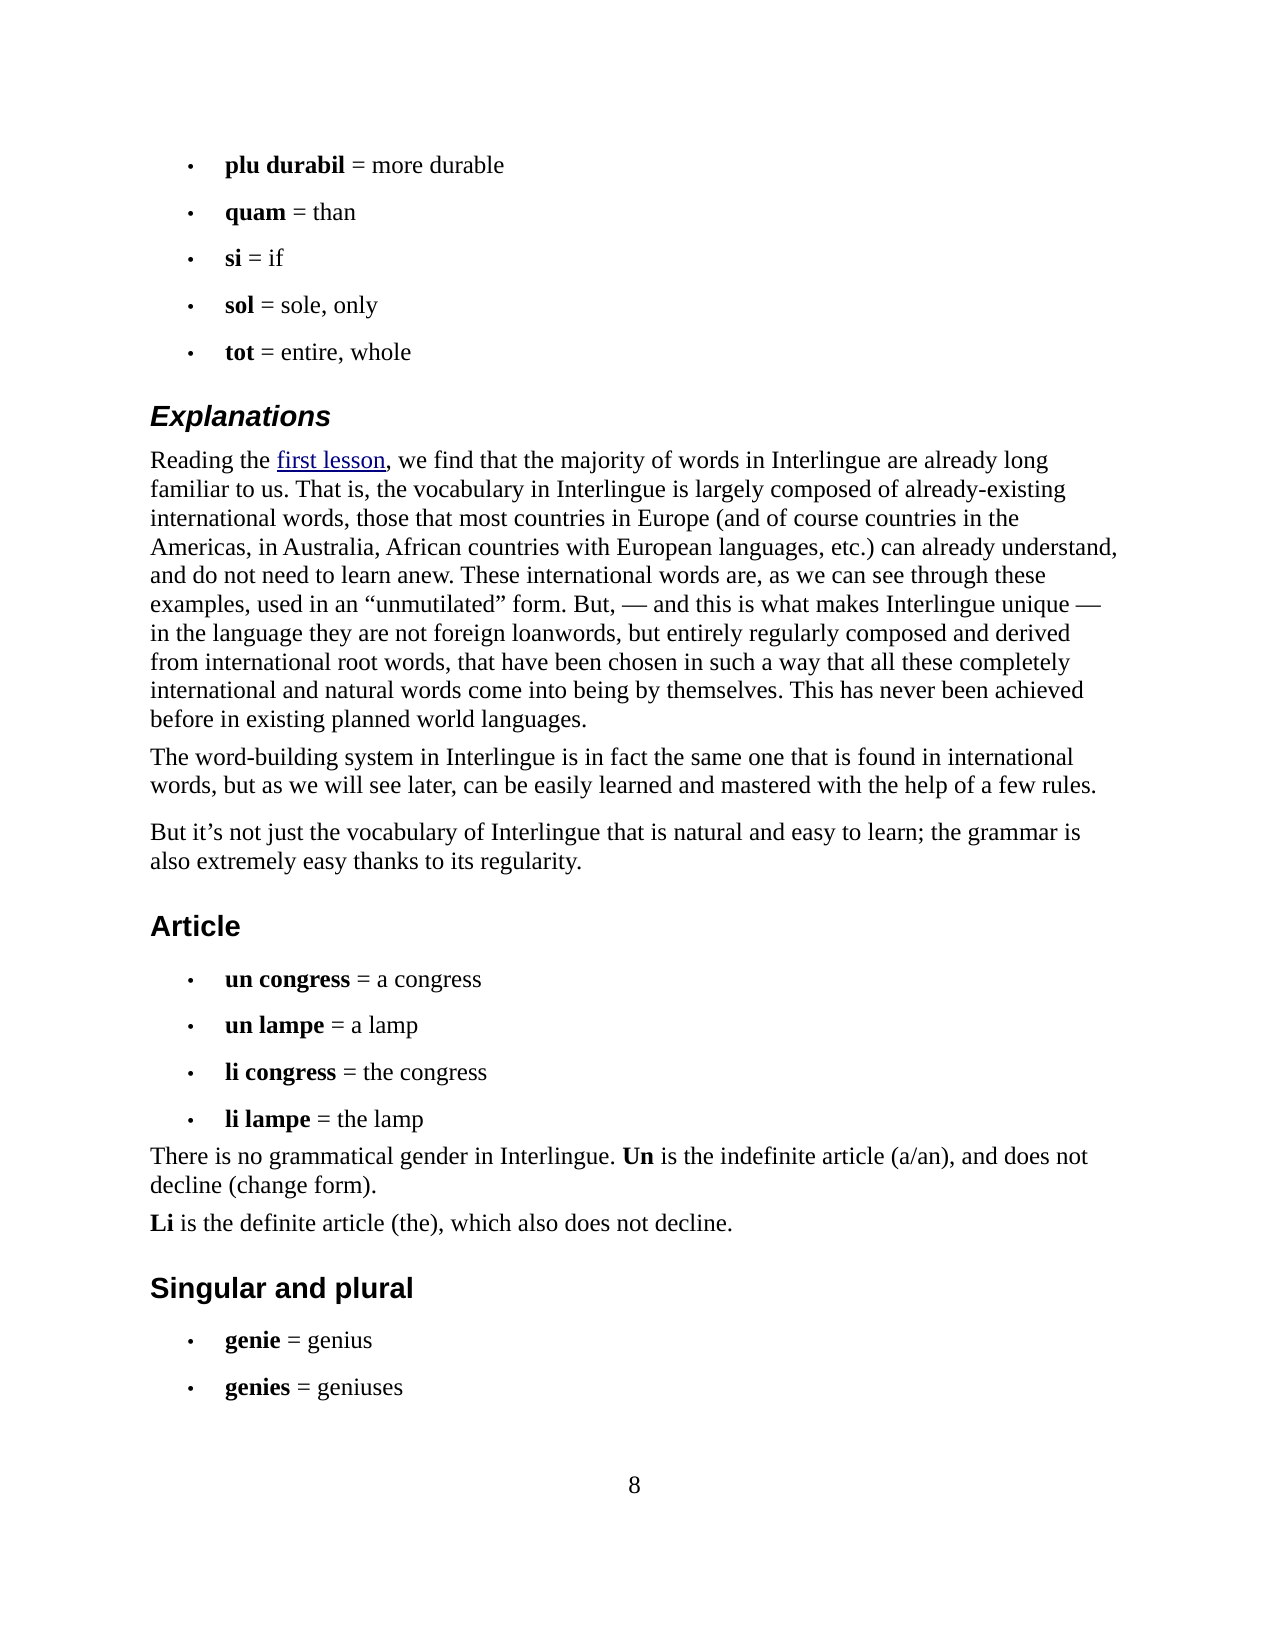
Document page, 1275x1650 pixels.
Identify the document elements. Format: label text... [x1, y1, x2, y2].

subtitle Article [150, 909, 1125, 942]
list sol = sole, only [187, 290, 1125, 319]
list si = if [187, 243, 1125, 272]
text Li is the definite article (the), which also does not decline. [150, 1208, 1125, 1237]
list un lampe = a lamp [187, 1010, 1125, 1039]
text Reading the first lesson, we find that the majority of words in Interlingue are already long familiar to us. That is, the vocabulary in Interlingue is largely composed of already-existing international words, those that most countries in Europe (and of course countries in the Americas, in Australia, African countries with European languages, etc.) can already understand, and do not need to learn anew. These international words are, as we can see through these examples, used in an “unmutilated” form. But, — and this is what makes Interlingue unique — in the language they are not foreign loanwords, but entirely regularly composed and derived from international root words, that have been chosen in such a way that all these completely international and natural words come into being by themselves. This has never been achieved before in existing planned world languages. [150, 445, 1125, 733]
subtitle Explanations [150, 399, 1125, 433]
list genies = geniuses [187, 1372, 1125, 1401]
text There is no grammatical gender in Interlingue. Un is the indefinite article (a/an), and does not decline (change form). [150, 1141, 1125, 1199]
list genie = genius [187, 1326, 1125, 1354]
text The word-building system in Interlingue is in fact the same one that is found in international words, but as we will see later, can be easily learned and mastered with the help of a few rules. [150, 742, 1125, 799]
list li congress = the congress [187, 1057, 1125, 1086]
list un congress = a congress [187, 964, 1125, 992]
list li lampe = the lamp [187, 1104, 1125, 1132]
list plu durabil = more durable [187, 150, 1125, 179]
text But it’s not just the vocabulary of Interlingue that is natural and easy to learn; the grammar is also extremely easy thanks to its regularity. [150, 817, 1125, 875]
subtitle Singular and plural [150, 1271, 1125, 1304]
list quam = than [187, 197, 1125, 225]
list tot = entire, whole [187, 337, 1125, 365]
